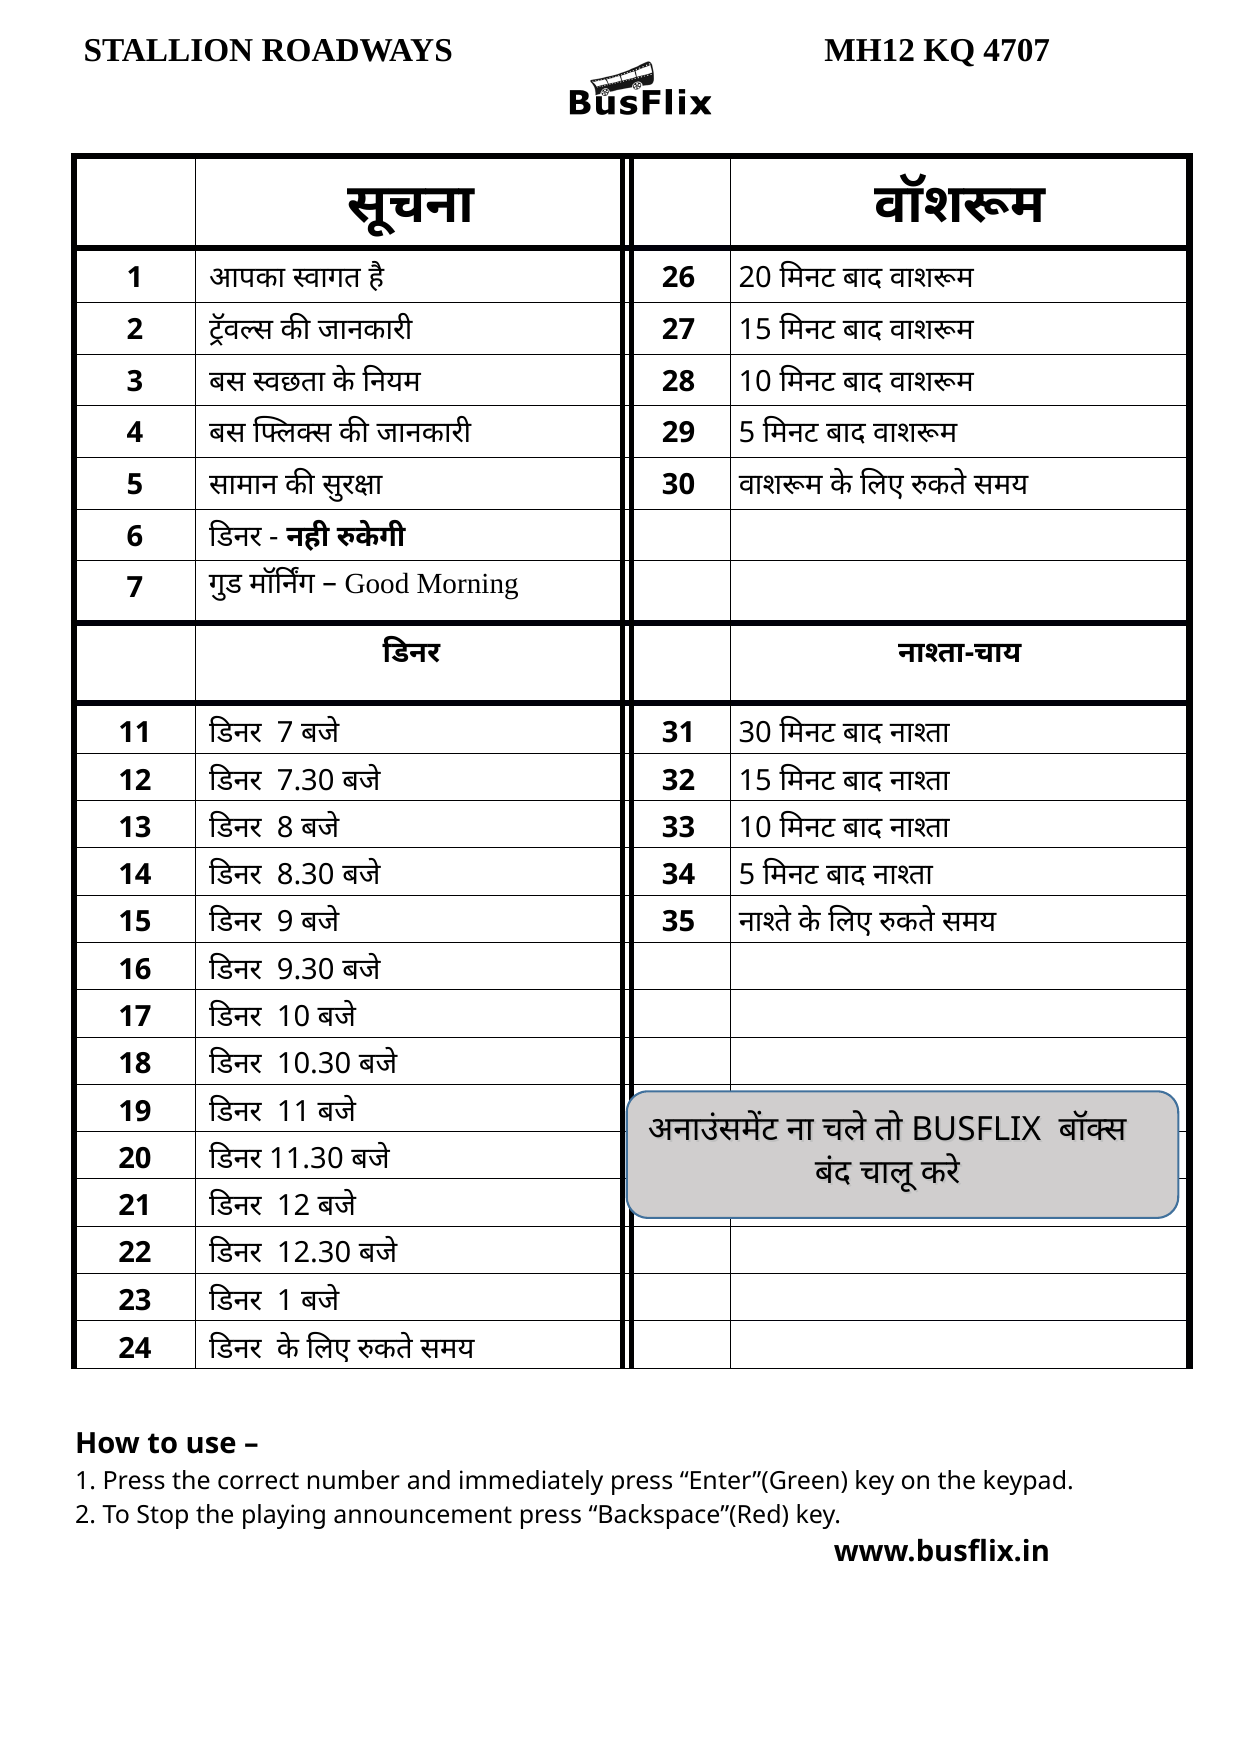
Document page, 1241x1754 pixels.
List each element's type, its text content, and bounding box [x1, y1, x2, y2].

table_cell 28 [634, 355, 730, 405]
table_cell ट्रॅवल्स की जानकारी [196, 303, 620, 353]
table_cell 10 मिनट बाद वाशरूम [731, 355, 1186, 405]
table_cell 12 [77, 754, 195, 800]
table_cell [634, 1038, 730, 1084]
table_cell डिनर के लिए रुकते समय [196, 1321, 620, 1367]
table_cell 32 [634, 754, 730, 800]
table_cell डिनर 9 बजे [196, 896, 620, 942]
table_cell 22 [77, 1227, 195, 1273]
table_header [77, 159, 195, 244]
table_cell बस स्वछता के नियम [196, 355, 620, 405]
table_cell डिनर 10 बजे [196, 990, 620, 1036]
table_cell 16 [77, 943, 195, 989]
table_cell 15 मिनट बाद नाश्ता [731, 754, 1186, 800]
table_cell 29 [634, 406, 730, 457]
table_cell 15 मिनट बाद वाशरूम [731, 303, 1186, 353]
table_cell [634, 1227, 730, 1273]
table_cell [77, 626, 195, 699]
table_cell 1 [77, 251, 195, 302]
table_cell [731, 1038, 1186, 1084]
table_cell 27 [634, 303, 730, 353]
table_cell [731, 510, 1186, 560]
table_cell 17 [77, 990, 195, 1036]
table_cell 30 मिनट बाद नाश्ता [731, 706, 1186, 753]
table_cell 20 [77, 1132, 195, 1178]
table_cell 4 [77, 406, 195, 457]
table_cell वाशरूम के लिए रुकते समय [731, 458, 1186, 508]
text How to use – [75, 1423, 1165, 1462]
table_cell सामान की सुरक्षा [196, 458, 620, 508]
table_cell [731, 1227, 1186, 1273]
text 1. Press the correct number and immediately press “Enter”(Green) key on the keypad. [75, 1462, 1165, 1496]
table_cell डिनर 11.30 बजे [196, 1132, 620, 1178]
table_cell [731, 1274, 1186, 1320]
table_cell डिनर 7.30 बजे [196, 754, 620, 800]
table_header [634, 159, 730, 244]
table_cell [634, 990, 730, 1036]
table_cell डिनर 1 बजे [196, 1274, 620, 1320]
table_header वॉशरूम [731, 159, 1186, 244]
table_cell 33 [634, 801, 730, 847]
table_cell 34 [634, 848, 730, 894]
table_cell 5 मिनट बाद नाश्ता [731, 848, 1186, 894]
table_cell 2 [77, 303, 195, 353]
table_cell [634, 1085, 730, 1094]
table_cell [634, 1215, 730, 1226]
table_cell डिनर 7 बजे [196, 706, 620, 753]
table_cell 24 [77, 1321, 195, 1367]
table_cell डिनर 8.30 बजे [196, 848, 620, 894]
table_cell 15 [77, 896, 195, 942]
table_cell 3 [77, 355, 195, 405]
table_cell 14 [77, 848, 195, 894]
table_cell [731, 1321, 1186, 1367]
table_cell 20 मिनट बाद वाशरूम [731, 251, 1186, 302]
table_cell 10 मिनट बाद नाश्ता [731, 801, 1186, 847]
text 2. To Stop the playing announcement press “Backspace”(Red) key. [75, 1496, 1165, 1531]
table_cell बस फ्लिक्स की जानकारी [196, 406, 620, 457]
table_cell गुड मॉर्निंग – Good Morning [196, 561, 620, 620]
table_cell 21 [77, 1179, 195, 1226]
table_header सूचना [196, 159, 620, 244]
table_cell [731, 1179, 1186, 1226]
table_cell [731, 1085, 1186, 1131]
table_cell [634, 561, 730, 620]
table_cell [634, 943, 730, 989]
table_cell 30 [634, 458, 730, 508]
table_cell 31 [634, 706, 730, 753]
table_cell डिनर 10.30 बजे [196, 1038, 620, 1084]
table_cell 6 [77, 510, 195, 560]
table_cell [634, 626, 730, 699]
table_cell [1180, 1132, 1186, 1178]
table_cell [634, 510, 730, 560]
table_cell 7 [77, 561, 195, 620]
table_cell 35 [634, 896, 730, 942]
table_cell नाश्ते के लिए रुकते समय [731, 896, 1186, 942]
text www.busflix.in [75, 1531, 1165, 1570]
table_cell 19 [77, 1085, 195, 1131]
table_cell डिनर - नही रुकेगी [196, 510, 620, 560]
table_cell 23 [77, 1274, 195, 1320]
table_cell डिनर [196, 626, 620, 699]
table_cell नाश्ता-चाय [731, 626, 1186, 699]
table_cell [731, 561, 1186, 620]
table_cell डिनर 8 बजे [196, 801, 620, 847]
table_cell 11 [77, 706, 195, 753]
table_cell [634, 1274, 730, 1320]
table_cell डिनर 9.30 बजे [196, 943, 620, 989]
table_cell 5 मिनट बाद वाशरूम [731, 406, 1186, 457]
table_cell 18 [77, 1038, 195, 1084]
table_cell आपका स्वागत है [196, 251, 620, 302]
table_cell डिनर 12 बजे [196, 1179, 620, 1226]
table_cell [731, 943, 1186, 989]
table_cell 13 [77, 801, 195, 847]
table_cell [634, 1321, 730, 1367]
table_cell 26 [634, 251, 730, 302]
table_cell डिनर 11 बजे [196, 1085, 620, 1131]
table_cell 5 [77, 458, 195, 508]
table_cell डिनर 12.30 बजे [196, 1227, 620, 1273]
table_cell [731, 990, 1186, 1036]
